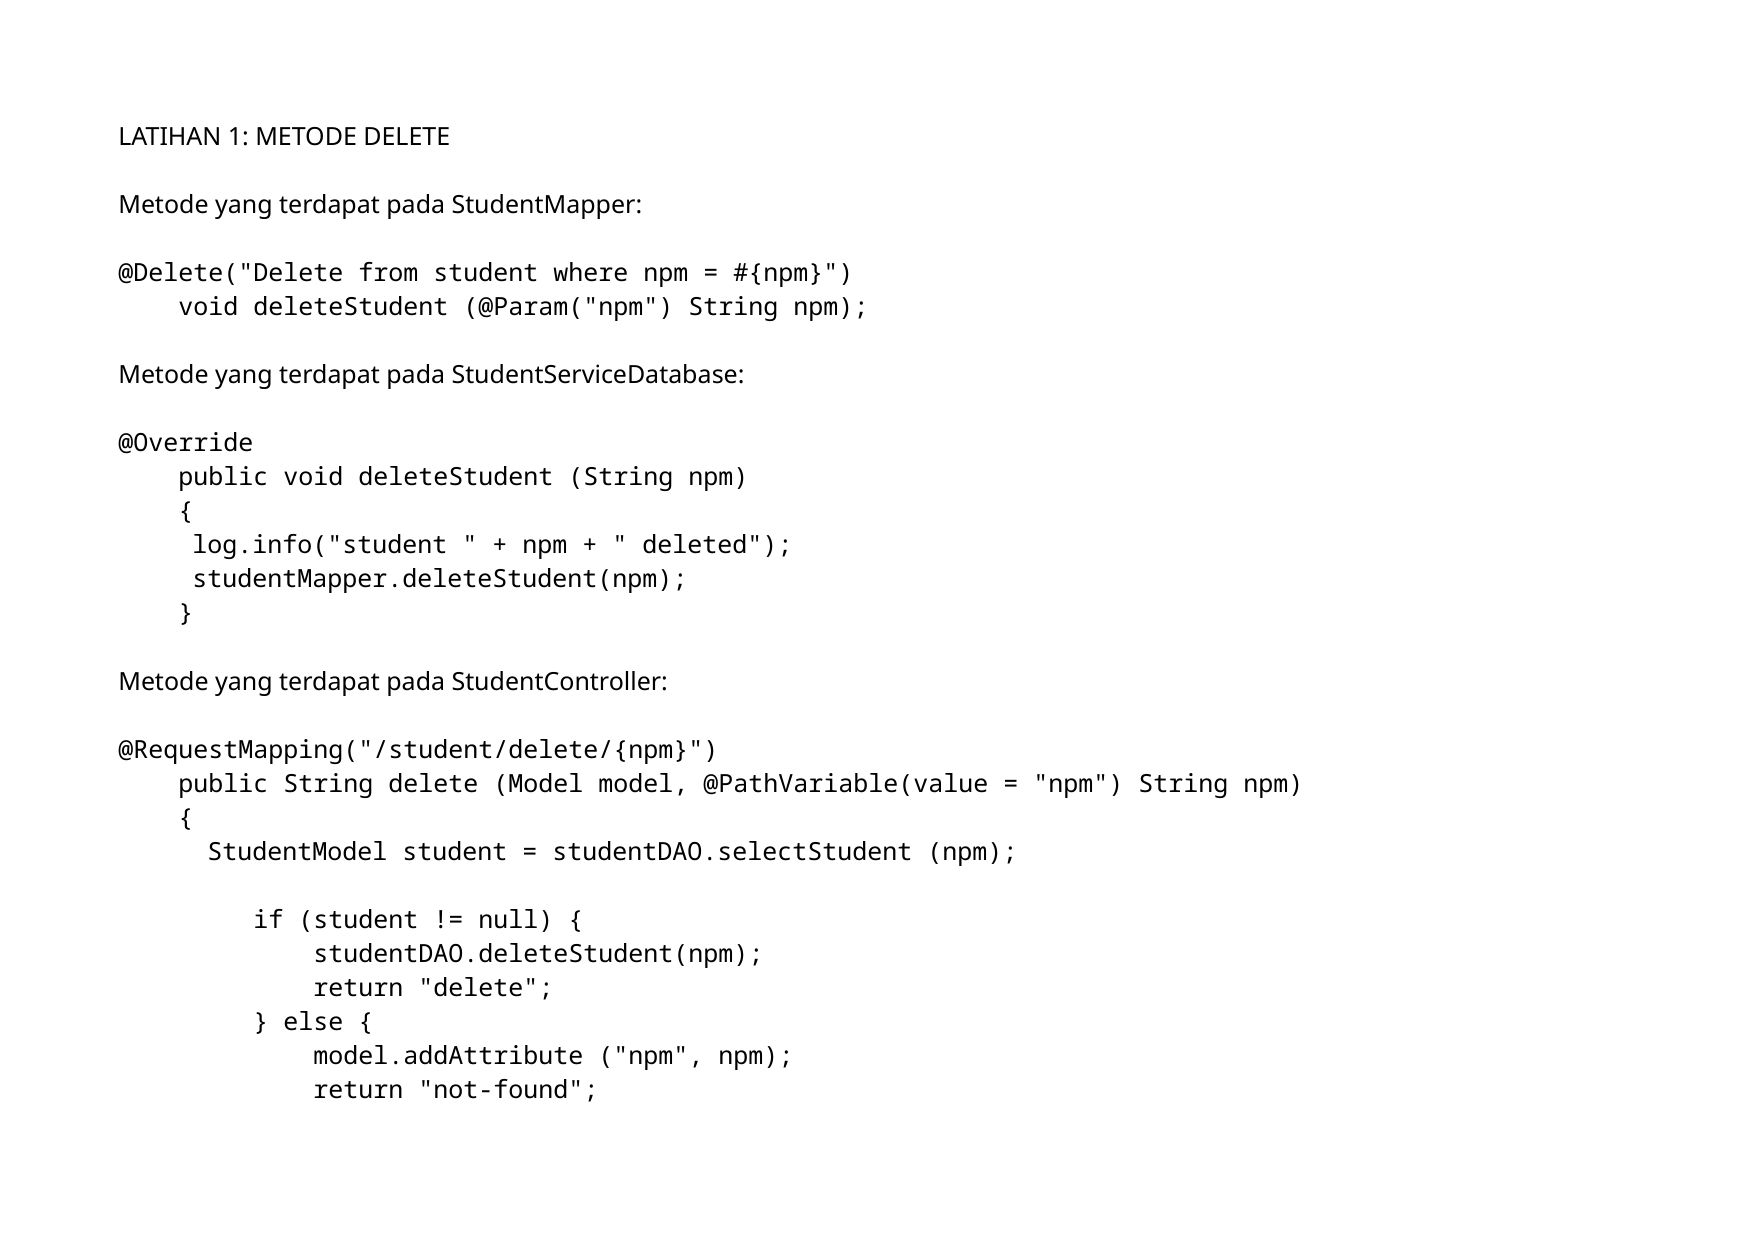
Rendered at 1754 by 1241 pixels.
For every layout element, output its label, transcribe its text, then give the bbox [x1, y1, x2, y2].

text log.info("student " + npm + " deleted"); [118, 527, 1636, 561]
text Metode yang terdapat pada StudentServiceDatabase: [118, 357, 1636, 391]
text if (student != null) { [118, 902, 1636, 936]
text return "delete"; [118, 970, 1636, 1004]
text Metode yang terdapat pada StudentMapper: [118, 186, 1636, 220]
text @RequestMapping("/student/delete/{npm}") [118, 731, 1636, 765]
text } else { [118, 1004, 1636, 1038]
text studentDAO.deleteStudent(npm); [118, 936, 1636, 970]
text model.addAttribute ("npm", npm); [118, 1038, 1636, 1072]
text public String delete (Model model, @PathVariable(value = "npm") String npm) [118, 765, 1636, 799]
text public void deleteStudent (String npm) [118, 459, 1636, 493]
text { [118, 799, 1636, 833]
text Metode yang terdapat pada StudentController: [118, 663, 1636, 697]
text @Delete("Delete from student where npm = #{npm}") [118, 254, 1636, 288]
text return "not-found"; [118, 1072, 1636, 1106]
text void deleteStudent (@Param("npm") String npm); [118, 288, 1636, 322]
text @Override [118, 425, 1636, 459]
text } [118, 595, 1636, 629]
text studentMapper.deleteStudent(npm); [118, 561, 1636, 595]
text StudentModel student = studentDAO.selectStudent (npm); [118, 833, 1636, 867]
text { [118, 493, 1636, 527]
text LATIHAN 1: METODE DELETE [118, 118, 1636, 152]
